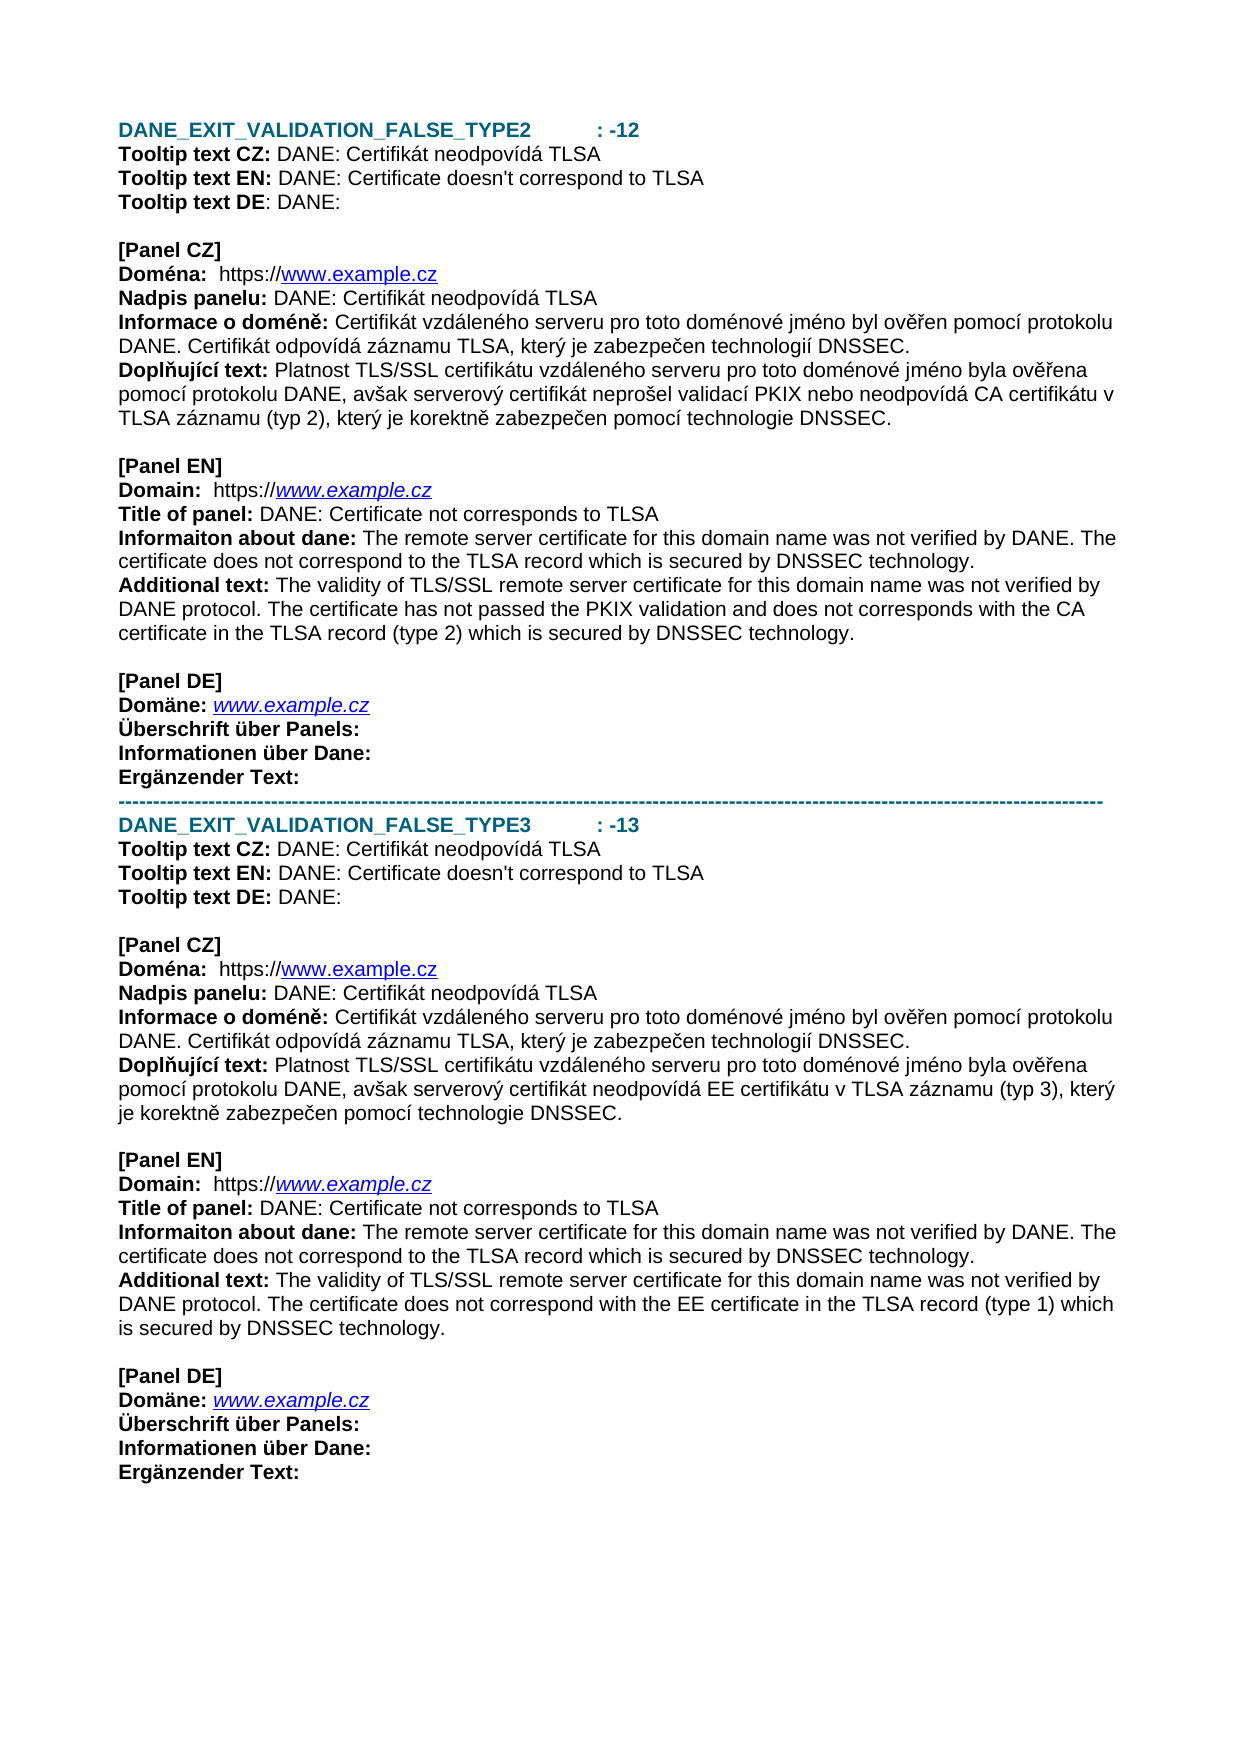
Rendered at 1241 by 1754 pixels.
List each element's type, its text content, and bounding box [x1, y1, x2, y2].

text Informaiton about dane: The remote server certificate for this domain name was not verified by DANE. The certificate does not correspond to the TLSA record which is secured by DNSSEC technology. [118, 525, 1122, 573]
text Ergänzender Text: [118, 1460, 1122, 1484]
text Domain: https://www.example.cz [118, 1172, 1122, 1196]
text [Panel DE] [118, 669, 1122, 693]
text Domäne: www.example.cz [118, 1388, 1122, 1412]
text Nadpis panelu: DANE: Certifikát neodpovídá TLSA [118, 286, 1122, 310]
text Nadpis panelu: DANE: Certifikát neodpovídá TLSA [118, 981, 1122, 1004]
text Überschrift über Panels: [118, 1412, 1122, 1436]
text [Panel CZ] [118, 238, 1122, 262]
text Informaiton about dane: The remote server certificate for this domain name was not verified by DANE. The certificate does not correspond to the TLSA record which is secured by DNSSEC technology. [118, 1220, 1122, 1268]
text Doplňující text: Platnost TLS/SSL certifikátu vzdáleného serveru pro toto doménové jméno byla ověřena pomocí protokolu DANE, avšak serverový certifikát neodpovídá EE certifikátu v TLSA záznamu (typ 3), který je korektně zabezpečen pomocí technologie DNSSEC. [118, 1052, 1122, 1124]
text [Panel EN] [118, 1148, 1122, 1172]
text Tooltip text EN: DANE: Certificate doesn't correspond to TLSA [118, 166, 1122, 190]
text Additional text: The validity of TLS/SSL remote server certificate for this domain name was not verified by DANE protocol. The certificate has not passed the PKIX validation and does not corresponds with the CA certificate in the TLSA record (type 2) which is secured by DNSSEC technology. [118, 573, 1122, 645]
text Domain: https://www.example.cz [118, 477, 1122, 501]
text Informationen über Dane: [118, 741, 1122, 765]
text Doména: https://www.example.cz [118, 957, 1122, 981]
text Informationen über Dane: [118, 1436, 1122, 1460]
text DANE_EXIT_VALIDATION_FALSE_TYPE3 : -13 [118, 813, 1122, 837]
text Ergänzender Text: [118, 765, 1122, 789]
text Additional text: The validity of TLS/SSL remote server certificate for this domain name was not verified by DANE protocol. The certificate does not correspond with the EE certificate in the TLSA record (type 1) which is secured by DNSSEC technology. [118, 1268, 1122, 1340]
text Doména: https://www.example.cz [118, 262, 1122, 286]
text [Panel DE] [118, 1364, 1122, 1388]
text [Panel CZ] [118, 933, 1122, 957]
text Tooltip text DE: DANE: [118, 885, 1122, 909]
text Überschrift über Panels: [118, 717, 1122, 741]
text Doplňující text: Platnost TLS/SSL certifikátu vzdáleného serveru pro toto doménové jméno byla ověřena pomocí protokolu DANE, avšak serverový certifikát neprošel validací PKIX nebo neodpovídá CA certifikátu v TLSA záznamu (typ 2), který je korektně zabezpečen pomocí technologie DNSSEC. [118, 358, 1122, 429]
text [Panel EN] [118, 453, 1122, 477]
text Tooltip text DE: DANE: [118, 190, 1122, 214]
text Informace o doméně: Certifikát vzdáleného serveru pro toto doménové jméno byl ověřen pomocí protokolu DANE. Certifikát odpovídá záznamu TLSA, který je zabezpečen technologií DNSSEC. [118, 310, 1122, 358]
text Domäne: www.example.cz [118, 693, 1122, 717]
text DANE_EXIT_VALIDATION_FALSE_TYPE2 : -12 [118, 118, 1122, 142]
text ---------------------------------------------------------------------------------------------------------------------------------------------- [118, 789, 1122, 813]
text Tooltip text CZ: DANE: Certifikát neodpovídá TLSA [118, 142, 1122, 166]
text Tooltip text EN: DANE: Certificate doesn't correspond to TLSA [118, 861, 1122, 885]
text Tooltip text CZ: DANE: Certifikát neodpovídá TLSA [118, 837, 1122, 861]
text Title of panel: DANE: Certificate not corresponds to TLSA [118, 501, 1122, 525]
text Title of panel: DANE: Certificate not corresponds to TLSA [118, 1196, 1122, 1220]
text Informace o doméně: Certifikát vzdáleného serveru pro toto doménové jméno byl ověřen pomocí protokolu DANE. Certifikát odpovídá záznamu TLSA, který je zabezpečen technologií DNSSEC. [118, 1004, 1122, 1052]
